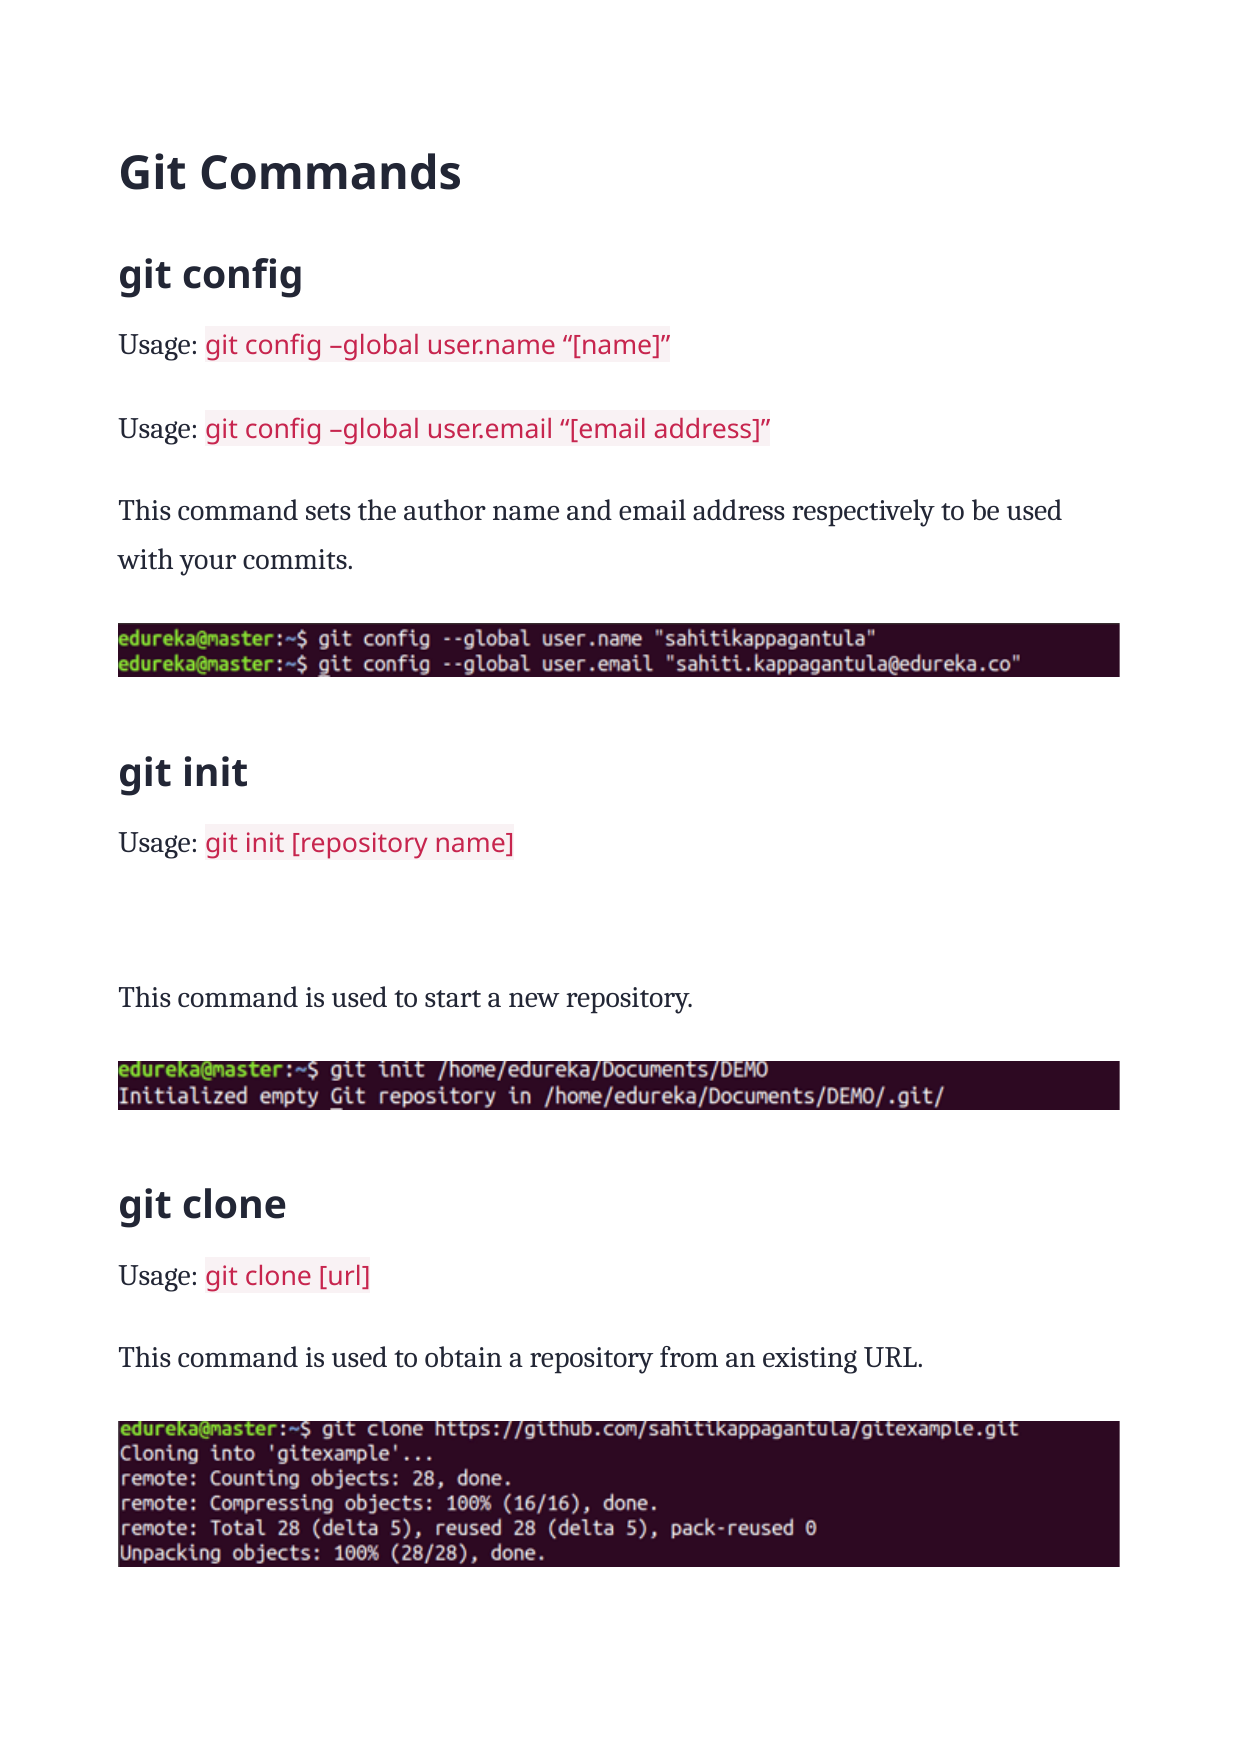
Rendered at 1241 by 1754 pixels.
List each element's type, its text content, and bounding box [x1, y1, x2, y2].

subtitle Git Commands [118, 139, 1122, 203]
text This command is used to obtain a repository from an existing URL. [118, 1340, 1122, 1374]
picture [118, 1061, 1120, 1110]
text Usage: git config –global user.name “[name]” [118, 326, 1122, 362]
picture [118, 1421, 1120, 1567]
picture [118, 623, 1120, 677]
text Usage: git init [repository name] [118, 824, 1122, 860]
subtitle git init [118, 744, 1122, 797]
text Usage: git clone [url] [118, 1257, 1122, 1293]
text This command is used to start a new repository. [118, 980, 1122, 1014]
text This command sets the author name and email address respectively to be used with your commits. [118, 493, 1122, 577]
subtitle git config [118, 247, 1122, 300]
subtitle git clone [118, 1177, 1122, 1230]
text Usage: git config –global user.email “[email address]” [118, 410, 1122, 446]
